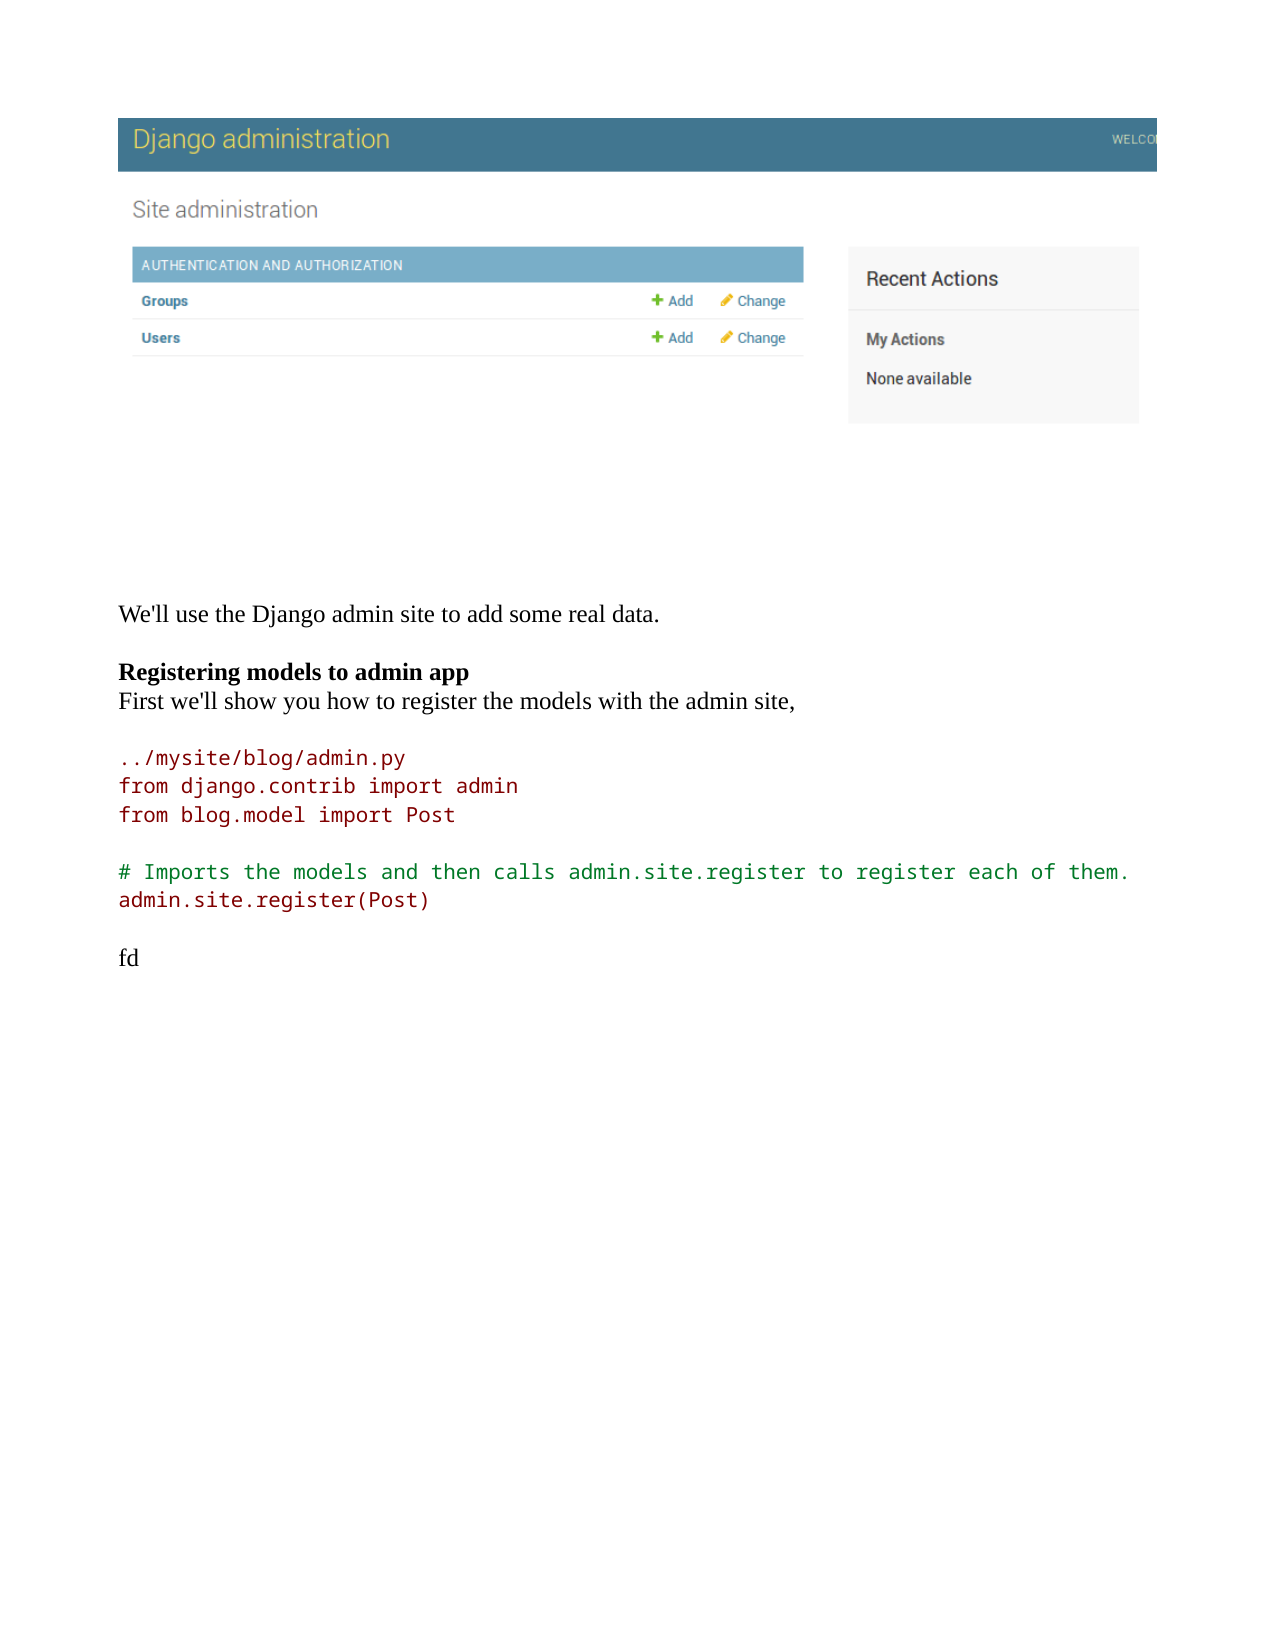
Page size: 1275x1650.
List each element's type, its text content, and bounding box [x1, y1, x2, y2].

text # Imports the models and then calls admin.site.register to register each of them. [118, 857, 1157, 885]
text First we'll show you how to register the models with the admin site, [118, 686, 1157, 714]
text We'll use the Django admin site to add some real data. [118, 599, 1157, 628]
text ../mysite/blog/admin.py [118, 743, 1157, 772]
picture [118, 118, 1157, 456]
text from blog.model import Post [118, 800, 1157, 828]
text from django.contrib import admin [118, 772, 1157, 800]
text admin.site.register(Post) [118, 885, 1157, 914]
text fd [118, 943, 1157, 971]
text Registering models to admin app [118, 657, 1157, 686]
